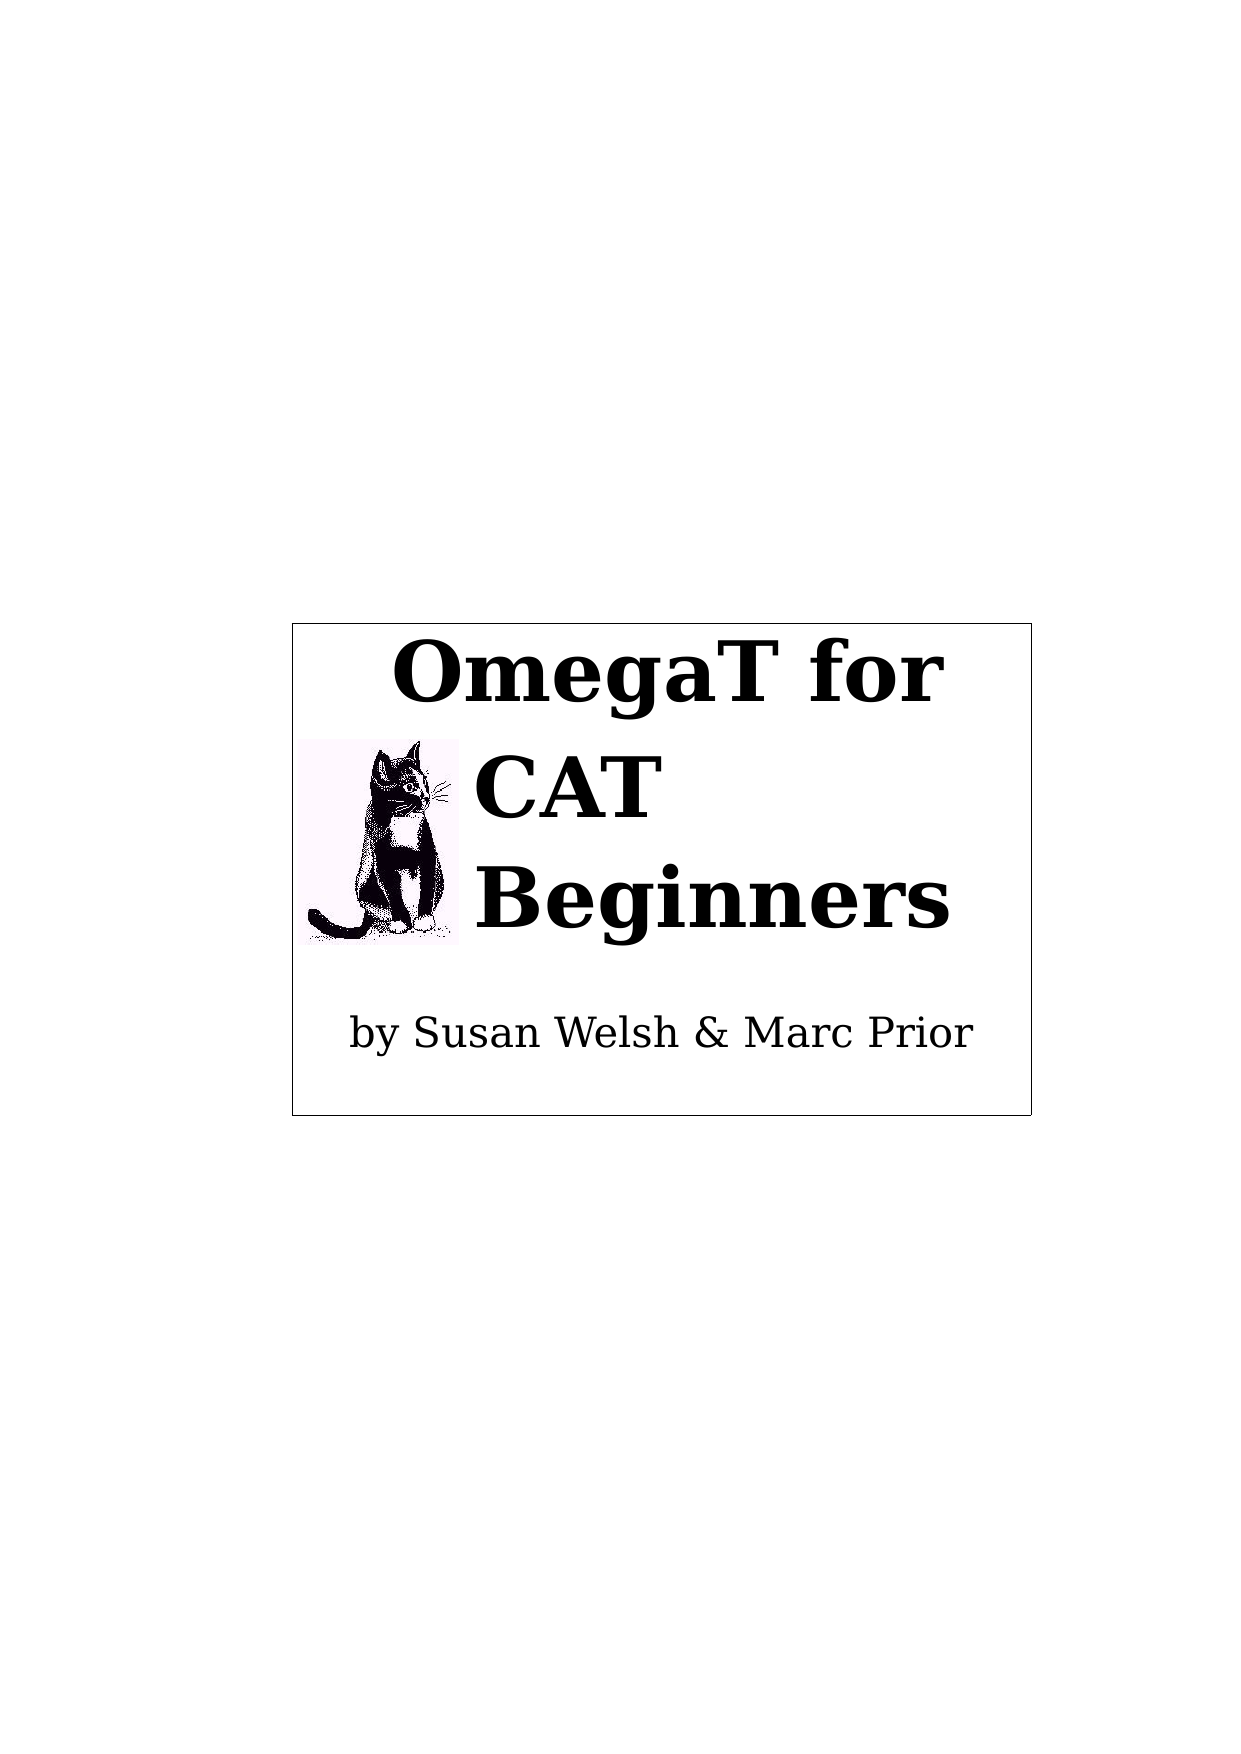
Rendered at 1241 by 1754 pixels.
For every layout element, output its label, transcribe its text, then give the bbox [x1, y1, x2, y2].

text OmegaT for [293, 624, 1031, 721]
text by Susan Welsh & Marc Prior [293, 960, 1031, 1057]
table_header [293, 734, 468, 960]
table_header CAT Beginners [468, 734, 964, 960]
